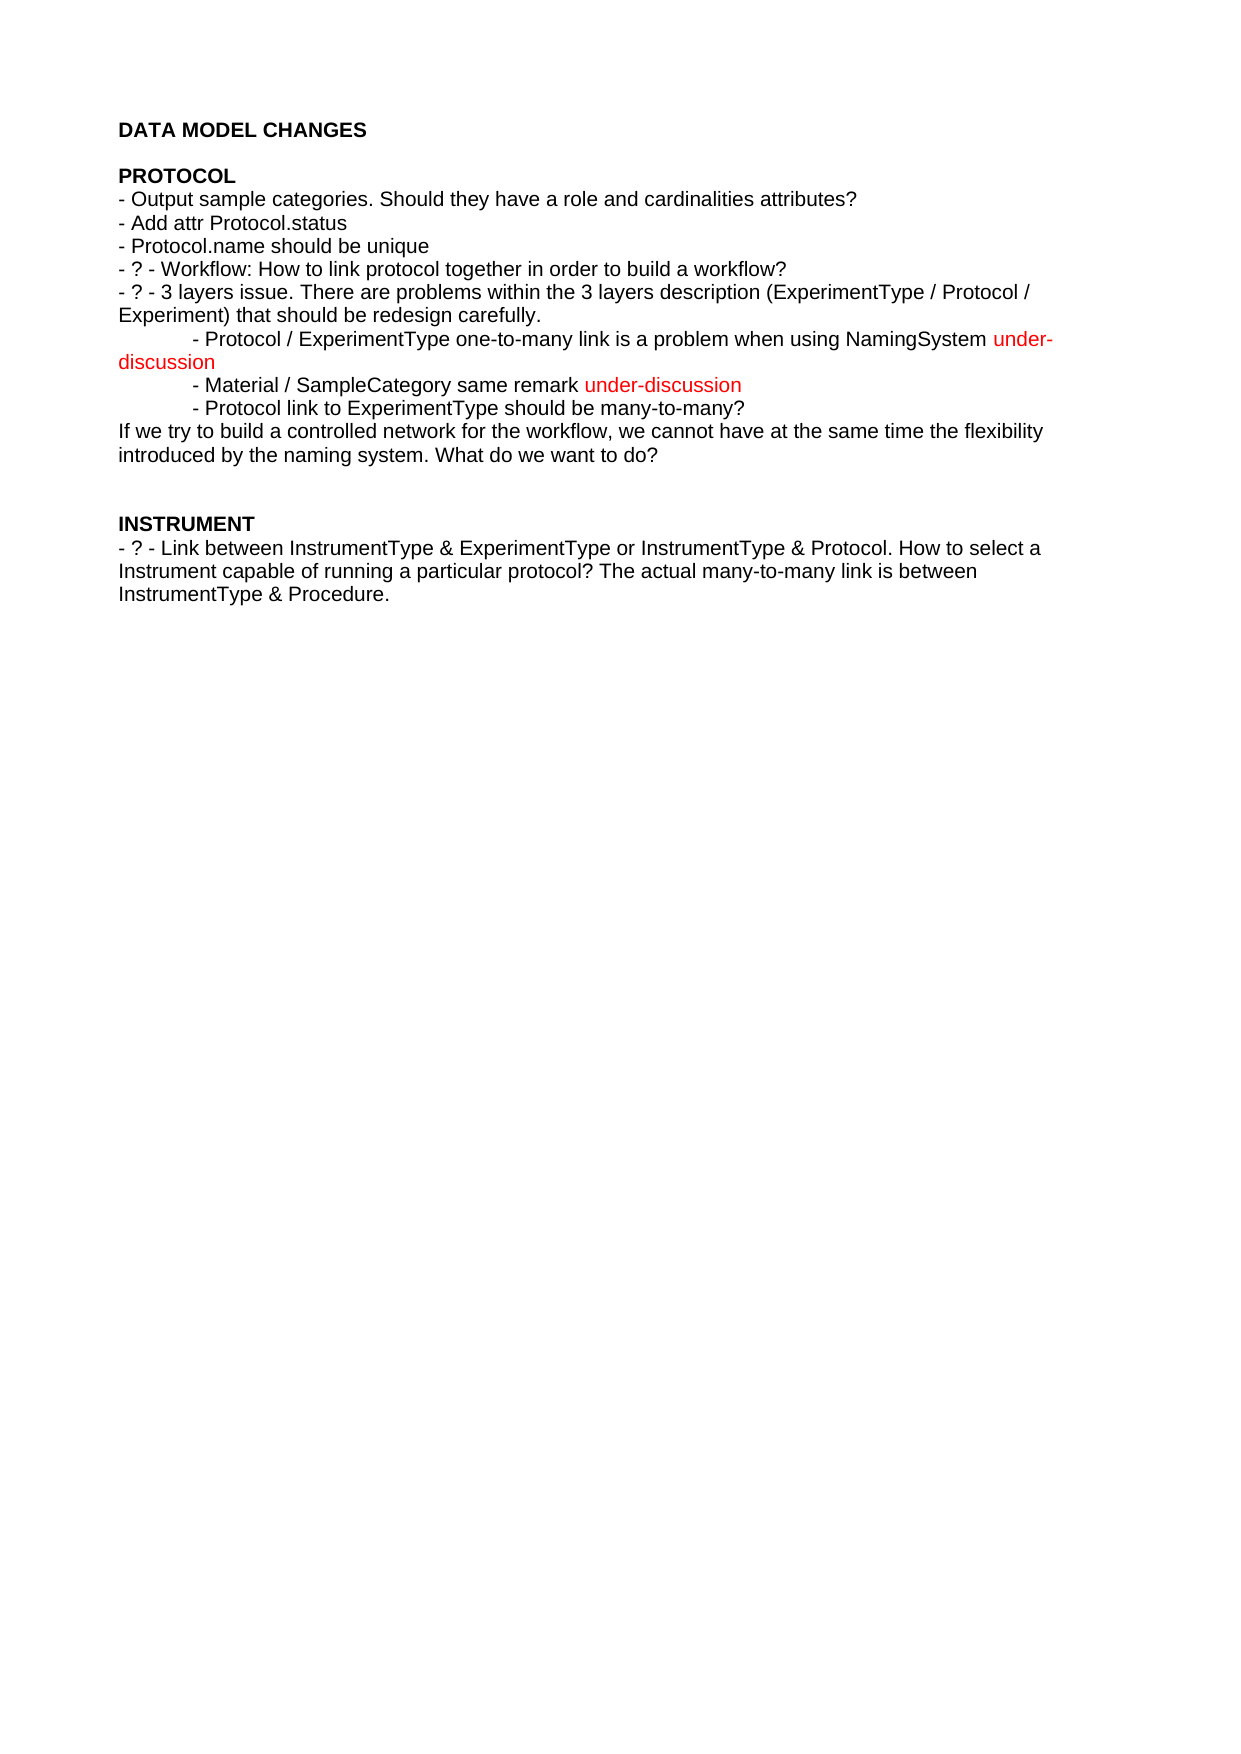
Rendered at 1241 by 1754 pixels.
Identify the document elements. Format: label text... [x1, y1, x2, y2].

text INSTRUMENT [118, 513, 1122, 536]
text - ? - Link between InstrumentType & ExperimentType or InstrumentType & Protocol. How to select a Instrument capable of running a particular protocol? The actual many-to-many link is between InstrumentType & Procedure. [118, 536, 1122, 606]
text - ? - Workflow: How to link protocol together in order to build a workflow? [118, 257, 1122, 281]
text - Protocol / ExperimentType one-to-many link is a problem when using NamingSystem under-discussion [118, 327, 1122, 374]
text - Protocol link to ExperimentType should be many-to-many? [118, 397, 1122, 420]
text If we try to build a controlled network for the workflow, we cannot have at the same time the flexibility introduced by the naming system. What do we want to do? [118, 420, 1122, 467]
text DATA MODEL CHANGES [118, 118, 1122, 141]
text PROTOCOL - Output sample categories. Should they have a role and cardinalities attributes? [118, 164, 1122, 211]
text - ? - 3 layers issue. There are problems within the 3 layers description (ExperimentType / Protocol / Experiment) that should be redesign carefully. [118, 281, 1122, 327]
text - Add attr Protocol.status [118, 211, 1122, 234]
text - Material / SampleCategory same remark under-discussion [118, 374, 1122, 397]
text - Protocol.name should be unique [118, 234, 1122, 257]
